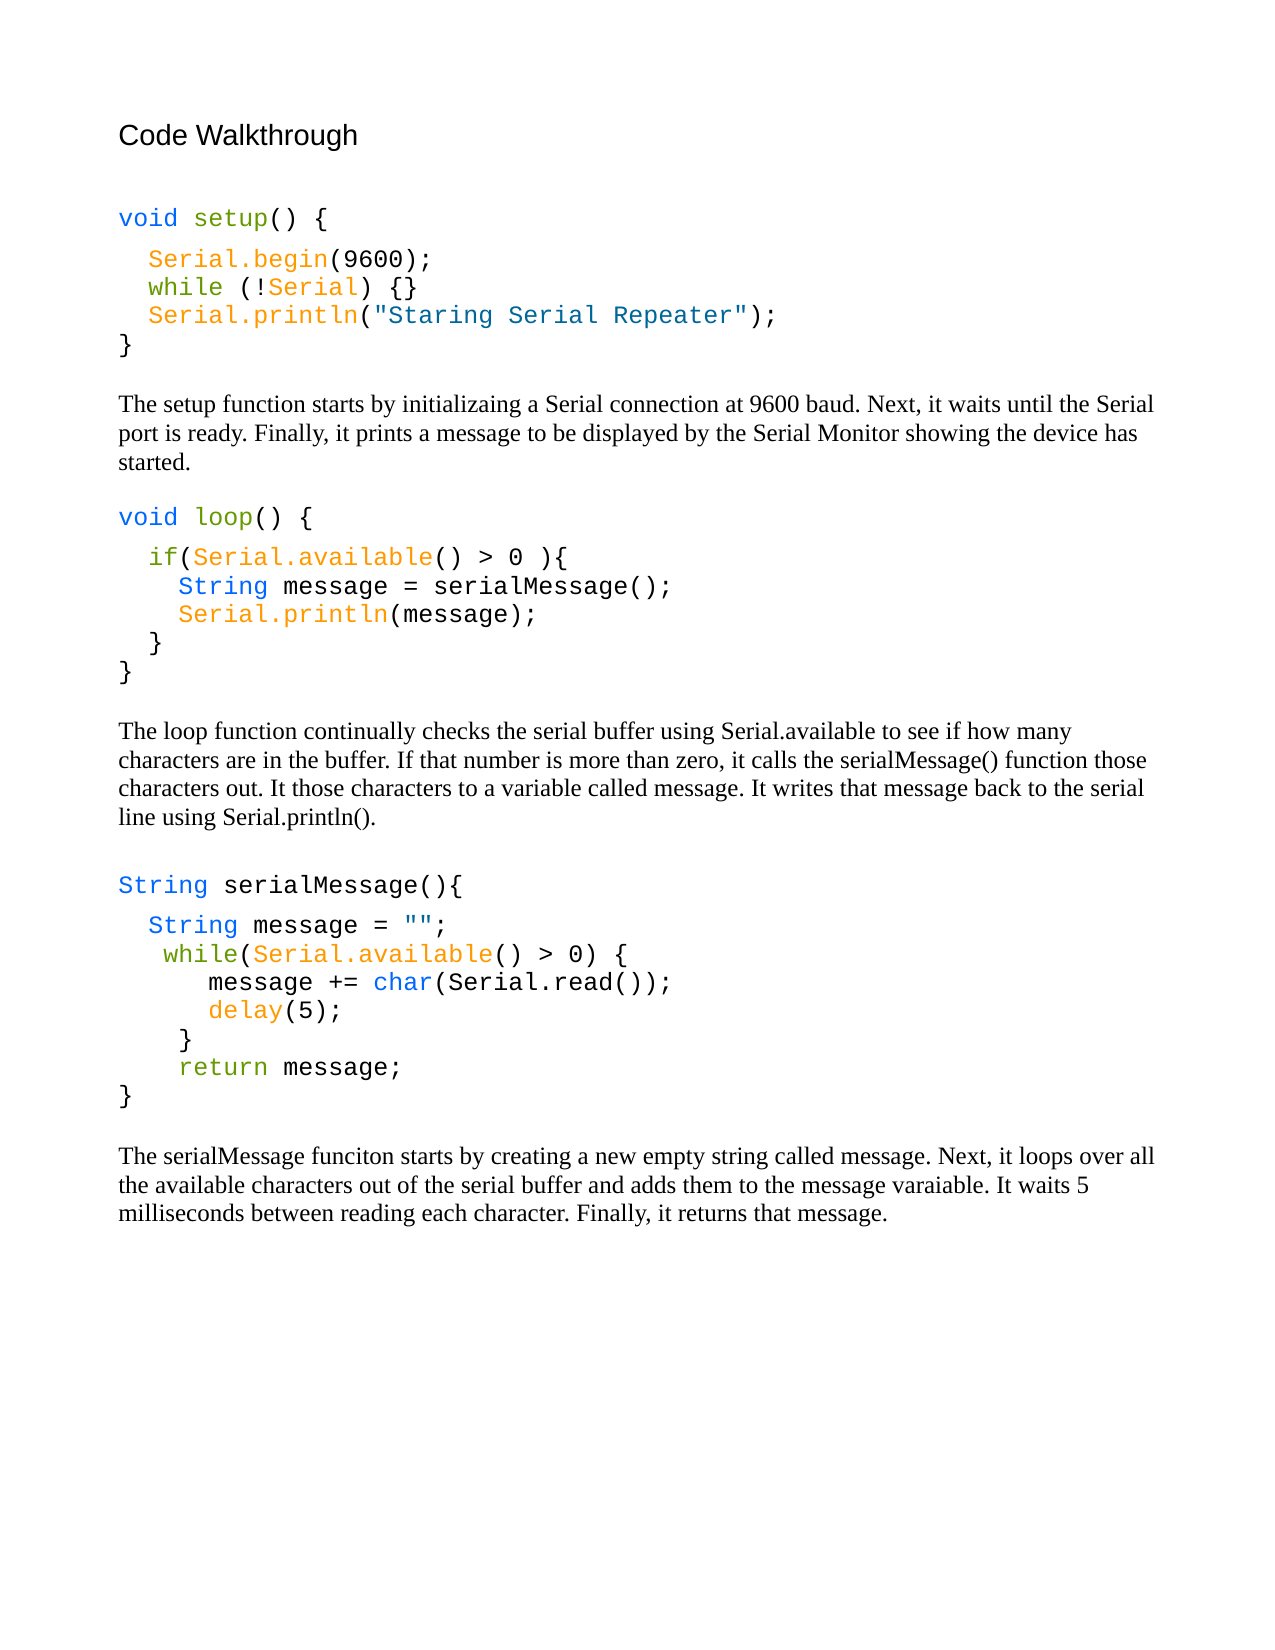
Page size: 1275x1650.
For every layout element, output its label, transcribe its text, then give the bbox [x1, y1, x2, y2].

text String message = ""; [118, 913, 1157, 941]
text } [118, 658, 1157, 687]
text } [118, 630, 1157, 658]
subtitle Code Walkthrough [118, 118, 1157, 152]
text Serial.begin(9600); [118, 246, 1157, 274]
text message += char(Serial.read()); [118, 970, 1157, 998]
text The loop function continually checks the serial buffer using Serial.available to see if how many characters are in the buffer. If that number is more than zero, it calls the serialMessage() function those characters out. It those characters to a variable called message. It writes that message back to the serial line using Serial.println(). [118, 716, 1157, 860]
text The serialMessage funciton starts by creating a new empty string called message. Next, it loops over all the available characters out of the serial buffer and adds them to the message varaiable. It waits 5 milliseconds between reading each character. Finally, it returns that message. [118, 1141, 1157, 1227]
text return message; [118, 1055, 1157, 1083]
text } [118, 331, 1157, 359]
text } [118, 1083, 1157, 1111]
text The setup function starts by initializaing a Serial connection at 9600 baud. Next, it waits until the Serial port is ready. Finally, it prints a message to be displayed by the Serial Monitor showing the device has started. void loop() { [118, 389, 1157, 532]
text void setup() { [118, 205, 1157, 234]
text } [118, 1026, 1157, 1055]
text Serial.println("Staring Serial Repeater"); [118, 303, 1157, 331]
text Serial.println(message); [118, 602, 1157, 630]
text String serialMessage(){ [118, 872, 1157, 901]
text while (!Serial) {} [118, 274, 1157, 303]
text delay(5); [118, 998, 1157, 1026]
text if(Serial.available() > 0 ){ [118, 545, 1157, 573]
text while(Serial.available() > 0) { [118, 941, 1157, 970]
text String message = serialMessage(); [118, 573, 1157, 602]
